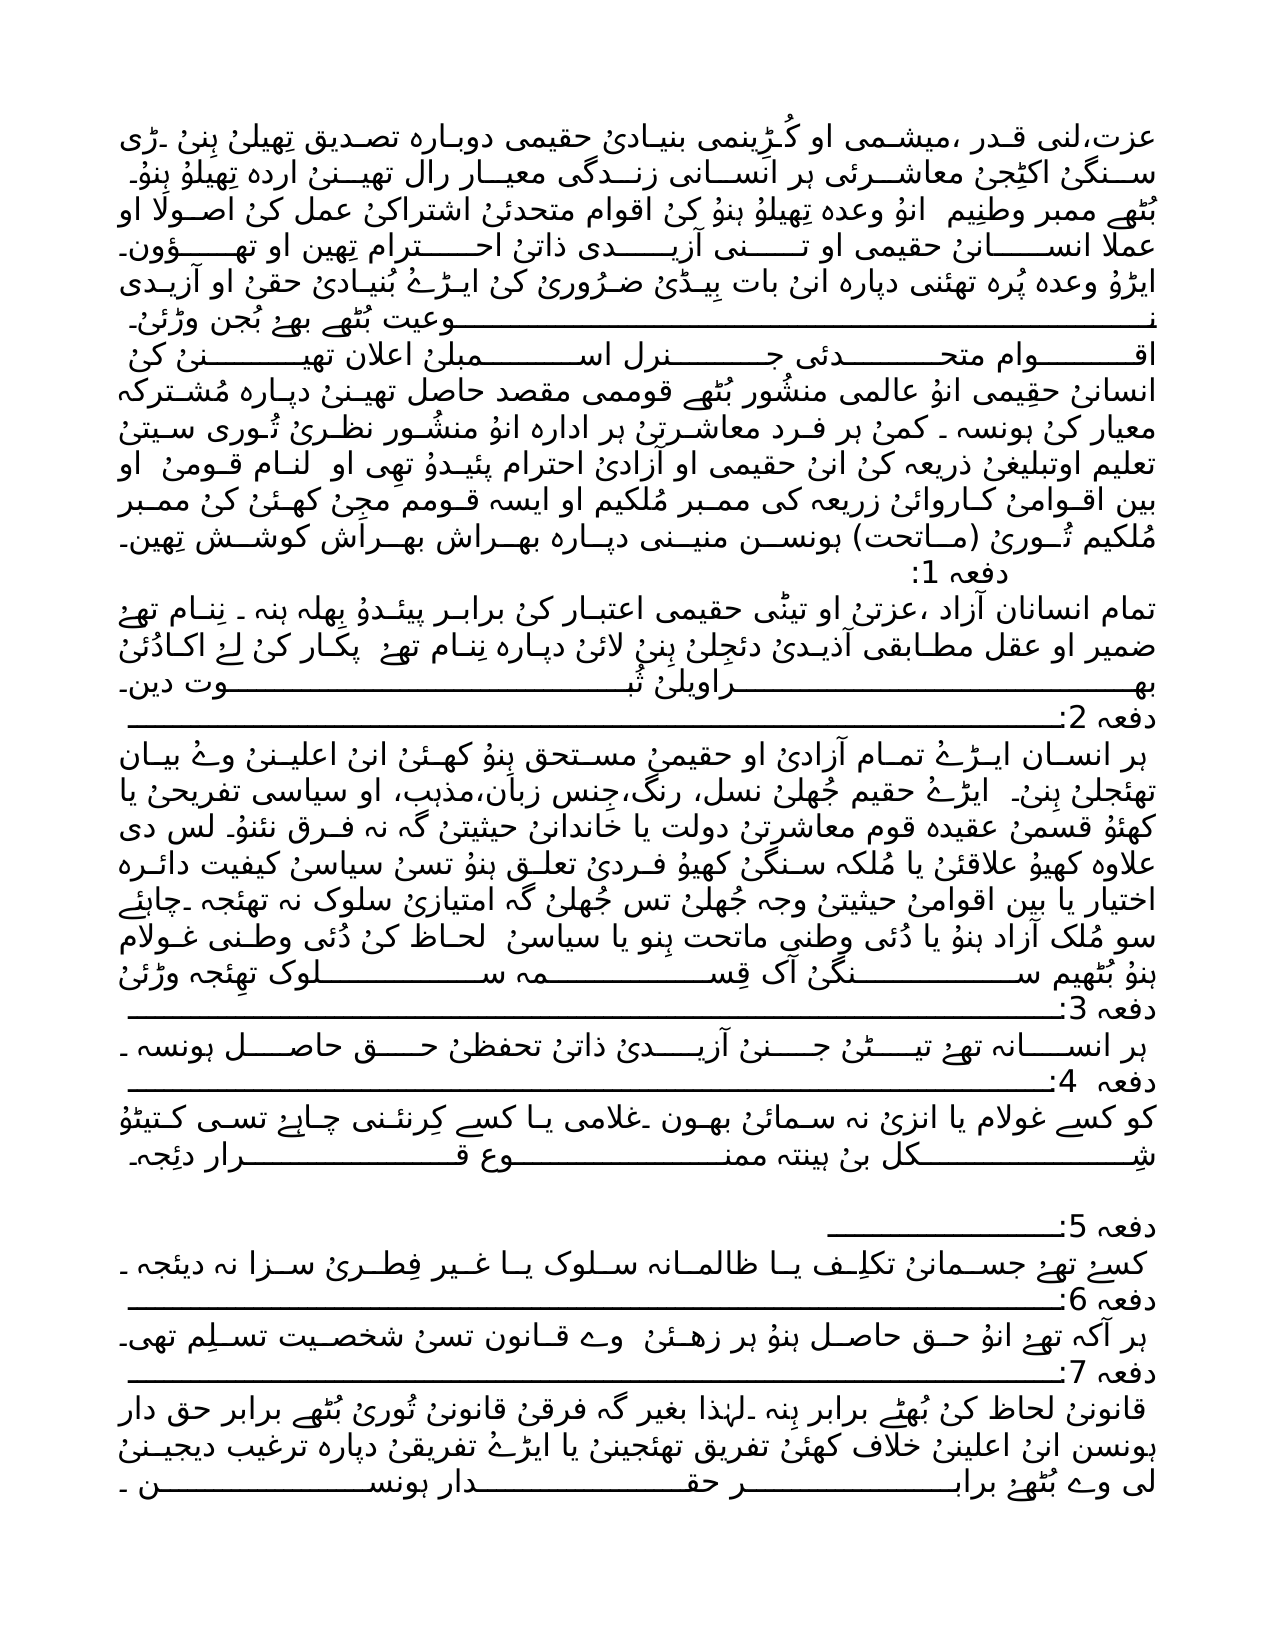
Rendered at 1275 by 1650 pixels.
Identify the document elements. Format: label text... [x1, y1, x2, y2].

text اقوامِ مُتحدئی جنرل اسمبلیࣿ داش دسمبر 1948 انسانی حقیمی عالمی منشُور منظور تھےࣿ تسی اعلان تِھیلیࣿ ۔ مُڜٹوࣿ یھاندہ صفحیم وے انیࣿ مُنشوری مکمل وضاحت چونٹا ہنیࣿ۔ انیࣿ تاریخیࣿ کامیابی باد جنرل اسمبلی تیݨی تمام ممبر وطنِیم جُھلیࣿ زور دتیࣿ کیࣿ سےࣿ تین تیݨی وطنِیم وے نِسی اعلان تھےࣿ نِسی نشرو اشاعتی وے حِصہ گِھنن۔ نِس مُخامُخ و زھئیࣿ وے لمون ۔ اسکولِیم ، عام تعلیمی اداریم نس منی ݜُݨون ۔ لسی تفصیلات واضح تھئجن ۔ انیࣿ طرِیقم کیࣿ کھئو بیࣿ وطن یا سیاسی حیثیتی لحاظ کیࣿ گہ فرق نہ تھئجہ ۔ محکمہ اطلاعاات عامہ اقوام متحدہ نیو یارک آخری سند یافتہ متن انسانی حقوقی عالمی منشور ہر انسانی ذاتیࣿ عزت او لسی برابر (آک شانتہ) حقیࣿ تسلِیم تھئنی دُنئیࣿ وے آزیدیࣿ ،انصاف او امنی بُنیاد ہِنیࣿ۔ انسانی حقِیم دی لا پرواہیࣿ او اِنسانی بے عزتیࣿ تھئنی کیࣿ ایتیڻہ وحشیانہ کراممی شِکلم ظاہر بھینیࣿ کی لا کیࣿ انسانیتی ضمیریࣿ تھےࣿ سخت تکلِف پھیࣿدینیࣿ۔ ہر انسانی انیࣿ خواہش ہِنیࣿ کیࣿ دُنیئی وے آک ایتڻوࣿ ماحول پیدا بھی وڑئیࣿ کیࣿ تا ہر آک انسان آزیدیࣿ کیࣿ تیڻیࣿ بات کھوࣿنڈا بھو او لنام تھےࣿ تیݨی عقِیدئیࣿ بارہ کیࣿ کھوࣿنڈئنی مکمل آزیدیࣿ حاصل ہونسہ۔ ہر انسان انیࣿ دُنیئیࣿ وے بغیر بِھیلی تیݨی زان محفوظ جوݜی وڑئی ایڑا کیࣿ قومم مجیࣿ دوستانہ تعلقات ذیات بِھین۔ چونکہ ا قوام متحدئی ممبر قومم تیڻیࣿ چارٹریࣿ وے انسانیࣿ حقیمی، انسانیتیࣿ عزت،لنی قدر ،میشمی او کُڑِینمی بنیادیࣿ حقیمی دوبارہ تصدیق تِھیلیࣿ ہِنیࣿ ۔ڑی سنگیࣿ اکٹِجیࣿ معاشرئی ہر انسانی زندگی معیار رال تھینیࣿ اردہ تِھیلوࣿ ہِنوࣿ۔ بُٹھے ممبر وطنِیم انوࣿ وعدہ تِھیلوࣿ ہنوࣿ کیࣿ اقوام متحدئیࣿ اشتراکیࣿ عمل کیࣿ اصولا او عملا انسانیࣿ حقیمی او تنی آزیدی ذاتیࣿ احترام تِھین او تھؤون۔ ایڑوࣿ وعدہ پُرہ تھئنی دپارہ انیࣿ بات بِیڈیࣿ ضرُوریࣿ کیࣿ ایڑےࣿ بُنیادیࣿ حقیࣿ او آزیدی نوعیت بُٹھے بھےࣿ بُجن وڑئیࣿ۔ اقوام متحدئی جنرل اسمبلیࣿ اعلان تھینیࣿ کیࣿ انسانیࣿ حقِیمی انوࣿ عالمی منشُور بُٹھے قوممی مقصد حاصل تھینیࣿ دپارہ مُشترکہ معیار کیࣿ ہونسہ ۔ کمیࣿ ہر فرد معاشرتیࣿ ہر ادارہ انوࣿ منشُور نظریࣿ تُوری سیتیࣿ تعلیم اوتبلیغیࣿ ذریعہ کیࣿ انیࣿ حقیمی او آزادیࣿ احترام پئیدوࣿ تھِی او لنام قومیࣿ او بین اقوامیࣿ کاروائیࣿ زریعہ کی ممبر مُلکیم او ایسہ قومم مجِیࣿ کھئیࣿ کیࣿ ممبر مُلکیم تُوریࣿ (ماتحت) ہونسن منینی دپارہ بھراش بھراش کوشش تِھین۔ دفعہ 1: تمام انسانان آزاد ،عزتیࣿ او تیݨی حقیمی اعتبار کیࣿ برابر پیئدوࣿ بِھلہ ہنہ ۔ نِنام تھےࣿ ضمیر او عقل مطابقی آذیدیࣿ دئجِلیࣿ ہِنیࣿ لائیࣿ دپارہ نِنام تھےࣿ پکار کیࣿ لےࣿ اکادُئیࣿ بھراویلیࣿ ثُبوت دین۔ دفعہ 2: ہر انسان ایڑےࣿ تمام آزادیࣿ او حقیمیࣿ مستحق ہِنوࣿ کھئیࣿ انیࣿ اعلینیࣿ وےࣿ بیان تھئجلیࣿ ہِنیࣿ۔ ایڑےࣿ حقیم جُھلیࣿ نسل، رنگ،جِنس زبان،مذہب، او سیاسی تفریحیࣿ یا کھئوࣿ قسمیࣿ عقیدہ قوم معاشرتیࣿ دولت یا خاندانیࣿ حیثیتیࣿ گہ نہ فرق نئنوࣿ۔ لس دی علاوہ کھیوࣿ علاقئیࣿ یا مُلکہ سنگیࣿ کھیوࣿ فردیࣿ تعلق ہنوࣿ تسیࣿ سیاسیࣿ کیفیت دائرہ اختیار یا بین اقوامیࣿ حیثیتیࣿ وجہ جُھلیࣿ تس جُھلیࣿ گہ امتیازیࣿ سلوک نہ تھئجہ ۔چاہئے سو مُلک آزاد ہنوࣿ یا دُئی وطنی ماتحت ہِنو یا سیاسیࣿ لحاظ کیࣿ دُئی وطنی غولام ہنوࣿ بُٹھیم سنگیࣿ آک قِسمہ سلوک تھِئجہ وڑئیࣿ دفعہ 3: ہر انسانہ تھےࣿ تیڻیࣿ جنیࣿ آزیدیࣿ ذاتیࣿ تحفظیࣿ حق حاصل ہونسہ ۔ دفعہ 4: کو کسے غولام یا انزیࣿ نہ سمائیࣿ بھون ۔غلامی یا کسے کِرنئنی چاہےࣿ تسی کتیڻوࣿ شِکل بیࣿ ہینتہ ممنوع قرار دئِجہ۔ دفعہ 5: کسےࣿ تھےࣿ جسمانیࣿ تکلِف یا ظالمانہ سلوک یا غیر فِطریࣿ سزا نہ دیئجہ ۔ دفعہ 6: ہر آکہ تھےࣿ انوࣿ حق حاصل ہنوࣿ ہر زھئیࣿ وے قانون تسیࣿ شخصیت تسلِم تھی۔ دفعہ 7: قانونیࣿ لحاظ کیࣿ بُھٹے برابر ہِنہ ۔لہٰذا بغیر گہ فرقیࣿ قانونیࣿ تُوریࣿ بُٹھے برابر حق دار ہونسن انیࣿ اعلینیࣿ خلاف کھئیࣿ تفریق تھئجینیࣿ یا ایڑےࣿ تفریقیࣿ دپارہ ترغیب دیجینیࣿ لی وے بُٹھےࣿ برابر حقدار ہونسن ۔ دفعہ 8: ہر انسانہ تھےࣿ ہر ایسےࣿ فعل (کامی) خلاف کھیوࣿ کیࣿ انیࣿ دستوری وے یا قانونی وے حقی دِتہ ہِنہ یڑے حقی کی ختُم تِھیلہ ہینتہ تنام تھےࣿ بااختیار قومیࣿ عدالتِیم وے موثر طریقہ جُھلیࣿ (چارہ جوئی ) تھےࣿ تھینیࣿ حق حاصل ہونسہ ۔ دفعہ 9: کسے بیࣿ کو باچائی یا حاکِمی مرضیࣿ کیࣿ گرفتار، قید یا جلا وطن نہ تھائیࣿ بھون ۔ دفعہ 10: ہر آکہ تھےࣿ انوࣿ حق حاصل ہنوࣿ کیࣿ سوࣿ تیݨی حقیࣿ بارئی آزاد کھونڈائی بھو۔ تسیࣿ خلاف کی جُرمی الزام لگئلیࣿ ہینتہ تسی فیصلہ آزادا او غیر جانبدارانہ عدالتیࣿ وے منصفانہ طریقہ کیࣿ تھئِجہ وڑئی۔ دفعہ 11 : ایسوࣿ انسان کیࣿ تس جُھلیࣿ فوجداریࣿ الزام ہونسہ سوࣿ ایسےࣿ وخت تی بے گناہ حسوب تھئجہ کی کرے آک آزاد عدالتیࣿ وےࣿ قانونیࣿ مُطابقی تس جُھلیࣿ جُرم ثابت نہ نہ بِھلوࣿ تی۔ او تس تھےࣿ تیڻیࣿ صفائیࣿ پیش تھئنیࣿ پُرہ پُرہ موقع دئِجہ دفعہ 12: کسی ذاتیࣿ ذندگیࣿ ،گھوڜٹیࣿ ذاتیࣿ معاملات یا دُئی گہ ذاتی کرامہ وے گہ قِسمہ بیࣿ مداخلت نہ تھئجہ او نہ بہ کسی عزتی او نیک نامی جُھلیࣿ حملہ تھئجہ۔ ہر انسانہ تھےࣿ حق حاصل ہِنوࣿ کی قانون تسی عِزتی جُھلیࣿ حملہ یا مُداخلتیࣿ دی محفوظ ساتیࣿ۔ دفعہ 13: 1۔ ہر انسانہ تھےࣿ انوࣿ حق حاصِل ہِنوࣿ کیࣿ سوࣿ تیݨی وطنی ہر زھئی تھے گہ گلہ ٹیمی بائیࣿ بھو آزاد گِرائیࣿ بھو او گو بی ہینتہ زھائی گِھنی تیݨی تھے گھوݜٹ تھائی بھو۔ 2۔ ہر انسانہ تھےࣿ انوࣿ حق حاصل ہِنوࣿ کیࣿ سو تیڻیࣿ وطنیࣿ دی نِکھئیࣿ دُئیࣿ وطنیࣿ تھےࣿ گُوم ہینتہ واپس تیڻیࣿ وطنیࣿ یھائیࣿ بھو۔ دفعہ 14: 1۔ہر انسان تھےࣿ ظُلم ، تشددیࣿ دی بچ بھئنی دپارہ دُئیࣿ وطنیࣿ بےࣿ پناہیࣿ گھنیئیࣿ حق حاصل ہِنوࣿ۔ 2 ایڑوࣿ حق عدالتیࣿ کاروائیࣿ دیࣿ بچ بھئنیࣿ دپارہ استمال نہ تھئجہ کیࣿ کھئوࣿ کرام اقوام متحدئیࣿ مقصدیࣿ او اصولیࣿ خلاف ہِنہ۔ دفعہ 15: 1۔ ہر آکہ تھےࣿ قومیتیࣿ حق حاصل ہِنوࣿ ۔ 2۔ کھئوࣿ بیࣿ حاکم تیݨی مرضیࣿ کیࣿ کسیࣿ قومیت بدل نہ تھائیࣿ بھوࣿ او کسےࣿ تھےࣿ قومیت بدل تھئنی حق دئنی دی اِنکار نہ تھئجہ ۔ دفعہ 16: 1۔ ہر عاقل بالغہ مِیش یا کُڑیࣿ بغیر ایتئںیࣿ پابندیࣿ کھئیࣿ کیࣿ قومیت یا پابندیࣿ وجہ کیࣿ لگئجیࣿ ہِنیࣿ، تیݨی مرضی جھنیࣿ تھئنیࣿ اوࣿ زندگیࣿ تھنئیࣿ حق حاصل ہونسہ۔مِیشئے کُڑینم تھےࣿ برابری حق حاصل ہونسہ ۔ 2۔ نِکاح تھئنی مجیࣿ دُھوے فریقین مجیࣿ پُورہ آزادیࣿ او رضامندیࣿ شامل ہونسہ۔ 3۔ خاندان معاشرےࣿ فطریࣿ او بنیادیࣿ اکائیࣿ ہِنیࣿ او ایڑوࣿ معاشرتیࣿ او ریاستیࣿ دُھیمیࣿ طرفیࣿ تھی حفاظتیࣿ حقدار ہونسہ۔ دفعہ 17: 1۔ ہر انسانہ تھےࣿ کھِلئیࣿ یا دُئم سنگیࣿ اکٹجیࣿ جائدیدیࣿ وے حق حاصل ہِنوࣿ ۔ 2۔ کو کسےࣿ بیࣿ ذبردستیࣿ تس جائدیدیࣿ حقی دیࣿ محروم نہ تھائیࣿ بھون۔ دفعہ 18: ہر انسانہ تھےࣿ تیݨی فکریࣿ آزیدیࣿ ،ضمیریࣿ آزیدیࣿ،مذہبیࣿ آزیدیࣿ حاصل ہِنیࣿ۔کھئی بیࣿ مذہبی مِیش یا کُڑیࣿ آزیدیࣿ کیࣿ تیݨی عبادت یا مذہبیࣿ رسُمہ بغیر بِھیلی تھائیࣿ بھون وڑئی۔ گہ گلہ فِرقئی مِیش یا کُڑیࣿ آزیدیࣿ کی تیݨی عقیدئی بارہ کی تبلیغ تھائی بھون۔ دفعہ 19: ہر اکہ تھےࣿ انوࣿ حق حاصل ہِنوࣿ کیࣿ سوࣿ تیڻیࣿ راےࣿ آزیدیࣿ کی دائیࣿ بھو۔ سوࣿ آزیدیࣿ کیࣿ ہر قسمہ تعلیم او علم تیݨی وطنی یا دُئی وطنی بے ازدہ تھائیࣿ بھو تس جھلیࣿ گہ پابندیࣿ نہ ہونسہ۔ دفعہ 20: 1۔ ہر انسان تھےࣿ پُرامن طریقہ کیࣿ کھئیࣿ بی تنظیمی وے حصہ گِھنائیࣿ بھو۔ 2۔ کو کسےࣿ بیࣿ ذبردستی تیݨی تنظیمی وے شامل تھئنیࣿ مجُبور نہ تھائیࣿ بھون۔ دفعہ 21: ہر اکہ تھےࣿ انوࣿ حق حاصل ہِنوࣿ کیࣿ سوࣿ تیڻیࣿ وطنیࣿ حکومتی وےࣿ براہ راست آزاد یا منتخب نمائندومی زریعہ کیࣿ حِصہ گِھنائیࣿ بھو۔ 2۔ ہر اکہ تھےࣿ انوࣿ حق حاصل ہِنوࣿ کیࣿ سوࣿ تیڻیࣿ وطنیࣿ وےࣿ سرکاری مُلازمت تھائیࣿ بھوࣿ ۔ 3 ۔کھئیࣿ بیࣿ وطنی حکومت عویمیࣿ مرضیࣿ کیࣿ سمِجہ وڑئی۔ ایڑےࣿ خکومت خلکیمی ووٹیمی زریعہ سمِجہ وڑئی۔ ووٹیࣿ بہ آزاد ، خودمُختار او خُفیہ طریقہ کیࣿ بھی وڑئی۔خکومت تھئنی دپارہ بہ خاص نیٹہ ہونسہ وڑئیࣿ۔ دفعہ 22: معاشرئیࣿ آک رُکنیࣿ حیثیت کیࣿ ہر انسانہ تھےࣿ معاشرتیࣿ تحفطیࣿ حق حاصل ہِنوࣿ۔ انوࣿ حق بیࣿ کیࣿ وطنیࣿ قانونی وسائلیࣿ مطابق کی ہونسہ۔ ہر انسانی عزتی او معاشرتی ترقی خُکومت پُرہ پُرہ بندوبست تھی وڑئی۔ ایڑا کیࣿ ہر انسان ترقی تھائی بھو۔ دفعہ 23: 1۔ ہر انسانی دپارہ کراممیࣿ او روزگاری بندوبست ہونسہ وڑئی۔ بے روزگاری خلاف حکومت پُرہ پُرہ خلکِیم سنگیࣿ اکٹِجیࣿ بندوبست تھی وڑئی۔ 2۔ ہر انسانہ تھےࣿ بغیر فرقی تیݨی قابیلتی او کرامی مطابق معاوضہ گِھنینیࣿ حق حاصل ہِنوࣿ۔ 3۔ہر انسان کھئو گلہ کرام تھانوࣿ ایتائی مطابقی مناسب و معقول معاوضہ گِھنئنی حق لرانوࣿ ، سوࣿ پخپُلہ تیݨی بال بچ ساتئنی او باعزت ذندگیࣿ ضامن ہِنوࣿ۔ ایڑی وےࣿ ضرورتیࣿ مطابقی حلکومتی طرپی تس تھےࣿ تحفظ دئجہ وڑئیࣿ۔ دفعہ 24: ہر انسانہ تھےࣿ آرامیࣿ او فرصتیࣿ حق حاصل ہِنوࣿ۔ تسی کرامہ یا ڈیوٹی خاص وخت (گھنٹے) مقرر بھی وڑئی۔ او تسی کرامی مطابقی تنخا دئِجہ وڑئی۔ ڑا دی علاوہ آریمی دپارہ ٹیم ٹیمی چھٹی بیࣿ بندوبست ہونسہ وڑئی۔ ۔ دفعہ 25: 1۔ ہر انسانہ تھےࣿ تیڻیࣿ او تیڻیࣿ بال بچی صحت او فلاح بہبودیࣿ دپارہ مناسب معیار زندگیࣿ حق حاصل ہِنوࣿ۔ لیوےࣿ خوراک،پانٹیࣿ،گھوڜٹ او علیجیࣿ سہو لتیࣿ او دُئیࣿ ضروریࣿ معاشر تیࣿ مراعات شامل ہنہ۔ او بےࣿ روز گیریࣿ ،بمیریࣿ،معزوریࣿ،کونڈیمیࣿ،بُوڈیمیࣿ،انیࣿ حالیتیࣿ وےࣿ روزگیر یࣿ دیࣿ محرومیࣿ کھیوࣿ چیࣿ لسیࣿ حیثیتیࣿ دیࣿ دھرندیࣿ ہنہ لنیࣿ خلاف تحفُظیࣿ حق حاصل ہِنوࣿ۔ 2۔ میھلیࣿ یا اویلی جولوࣿ کُڻاک خاص توجہی اوࣿ مددی مُستحق ہِنہ۔ تمام کُڻاکہ کیࣿ سےࣿ جھنیࣿ دیࣿ مُڜٹوࣿ یا پدُشیࣿ پئدوࣿ بِھلہ ہِنہ تنام تھےࣿ معاشرتیࣿ تحفظیࣿ حق حاصل ہِنوࣿ۔ دفعہ 26: ہر انسانہ تھےࣿ تعلِیم حاصل تھینیࣿ حق حاصل ہِنوࣿ۔ تعلیم مُفت ہونسہ کم ازکم ابتدائیࣿ اوࣿ بنیادیࣿ درجیم کیࣿ ،ابتدائیࣿ تعلیم جُبریࣿ ہونسہ۔ فنیࣿ او پیشہ ورانہ تعلیم حاصل تھینیࣿ عام انتطام ہونسہ ،قابلیتیࣿ وجہ کیࣿ اعلٰی تعلیم حاصل تھینیࣿ بُٹھیم دپارہ مُمکن ہونسہ۔ 2۔ تعلیمیࣿ مقصد انسانی نشوونما ہونسہ ایڑا کی انسان تیݨی حقی او دُویمی حقیم دی خبردار بھی۔ تعلیمی ذریعہ کی اکادُئی احترام پئدو بھی۔ تعلیمی زریعہ کی دُنئیࣿ وے امن پئدو بھی ایڑا دی علاوہ ہر کرامہ وے ترقی بھی۔ 3۔ ییئیࣿ بابہ تھےࣿ انوࣿ حق حاصل ہِنوࣿ کیࣿ سےࣿ تیڻیࣿ کُڻاکوم تھےࣿ کھیوࣿ قِسمی تعلیم دانہ دائی بھون۔ دفعہ 27: ہر انسانہ تھےࣿ قومیࣿ ثقافتیࣿ مطابقیࣿ آزادانہ ذندگیࣿ تھئنیࣿ ادبیاتیࣿ تعلیمی دیࣿ فائدہ گِھنئنیࣿ اوࣿ سائنسی ترقیࣿ اوࣿ لسیࣿ فائدے میں شرکت تھئنیࣿ حق حاصل ہِنوࣿ۔ 2۔ ہر آکہ تھےࣿ حق حاصل ہِنوࣿ کیࣿ تسیࣿ ایسہ اخلاقیࣿ اوعزتی تحفظ دئجہ کھیوࣿ انسان سائنسیࣿ، علمیࣿ یا ادبیࣿ کِتیبی چونٹئانوࣿ تس تسی عزتی پُرہ تحفظ دئجہ۔ [118, 118, 1157, 1499]
